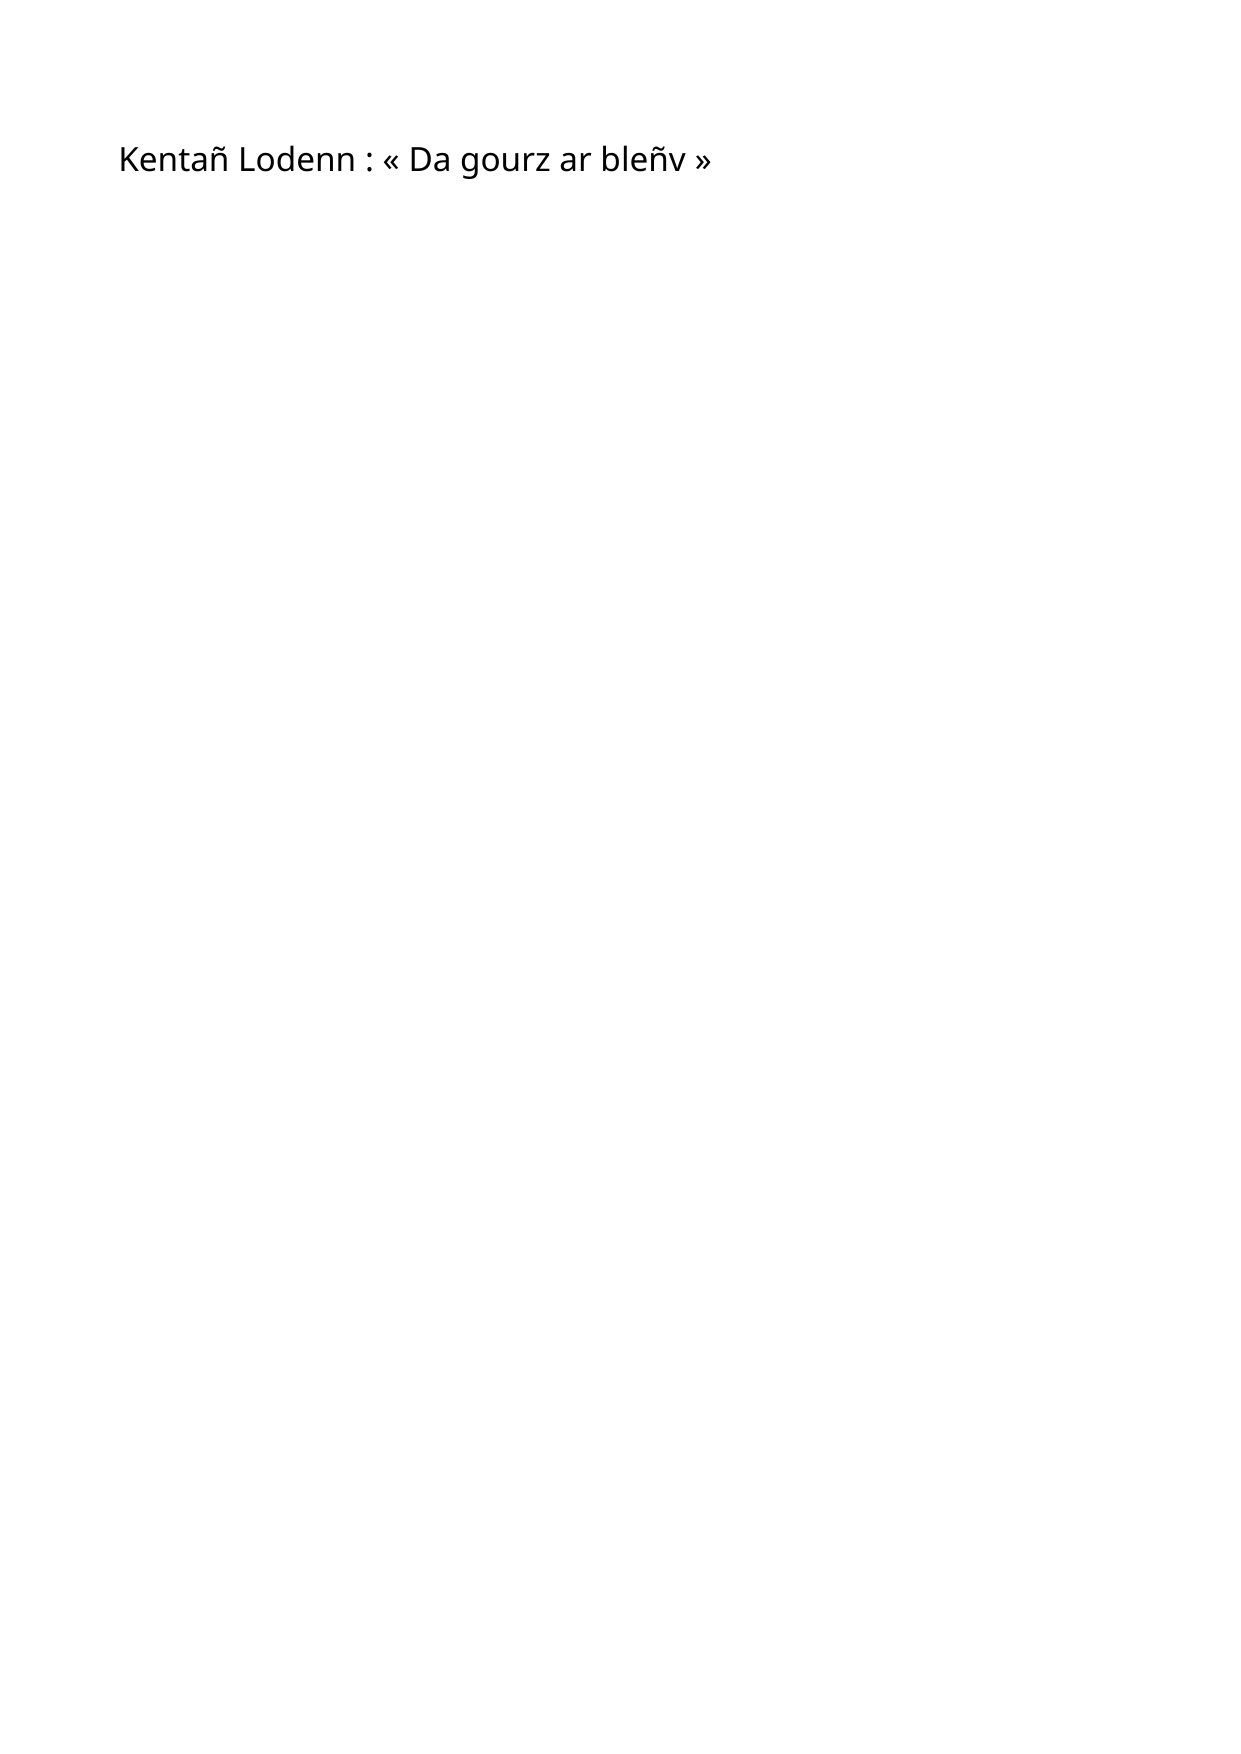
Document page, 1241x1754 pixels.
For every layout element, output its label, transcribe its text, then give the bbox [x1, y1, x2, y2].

text Kentañ Lodenn : « Da gourz ar bleñv » [118, 136, 1122, 181]
